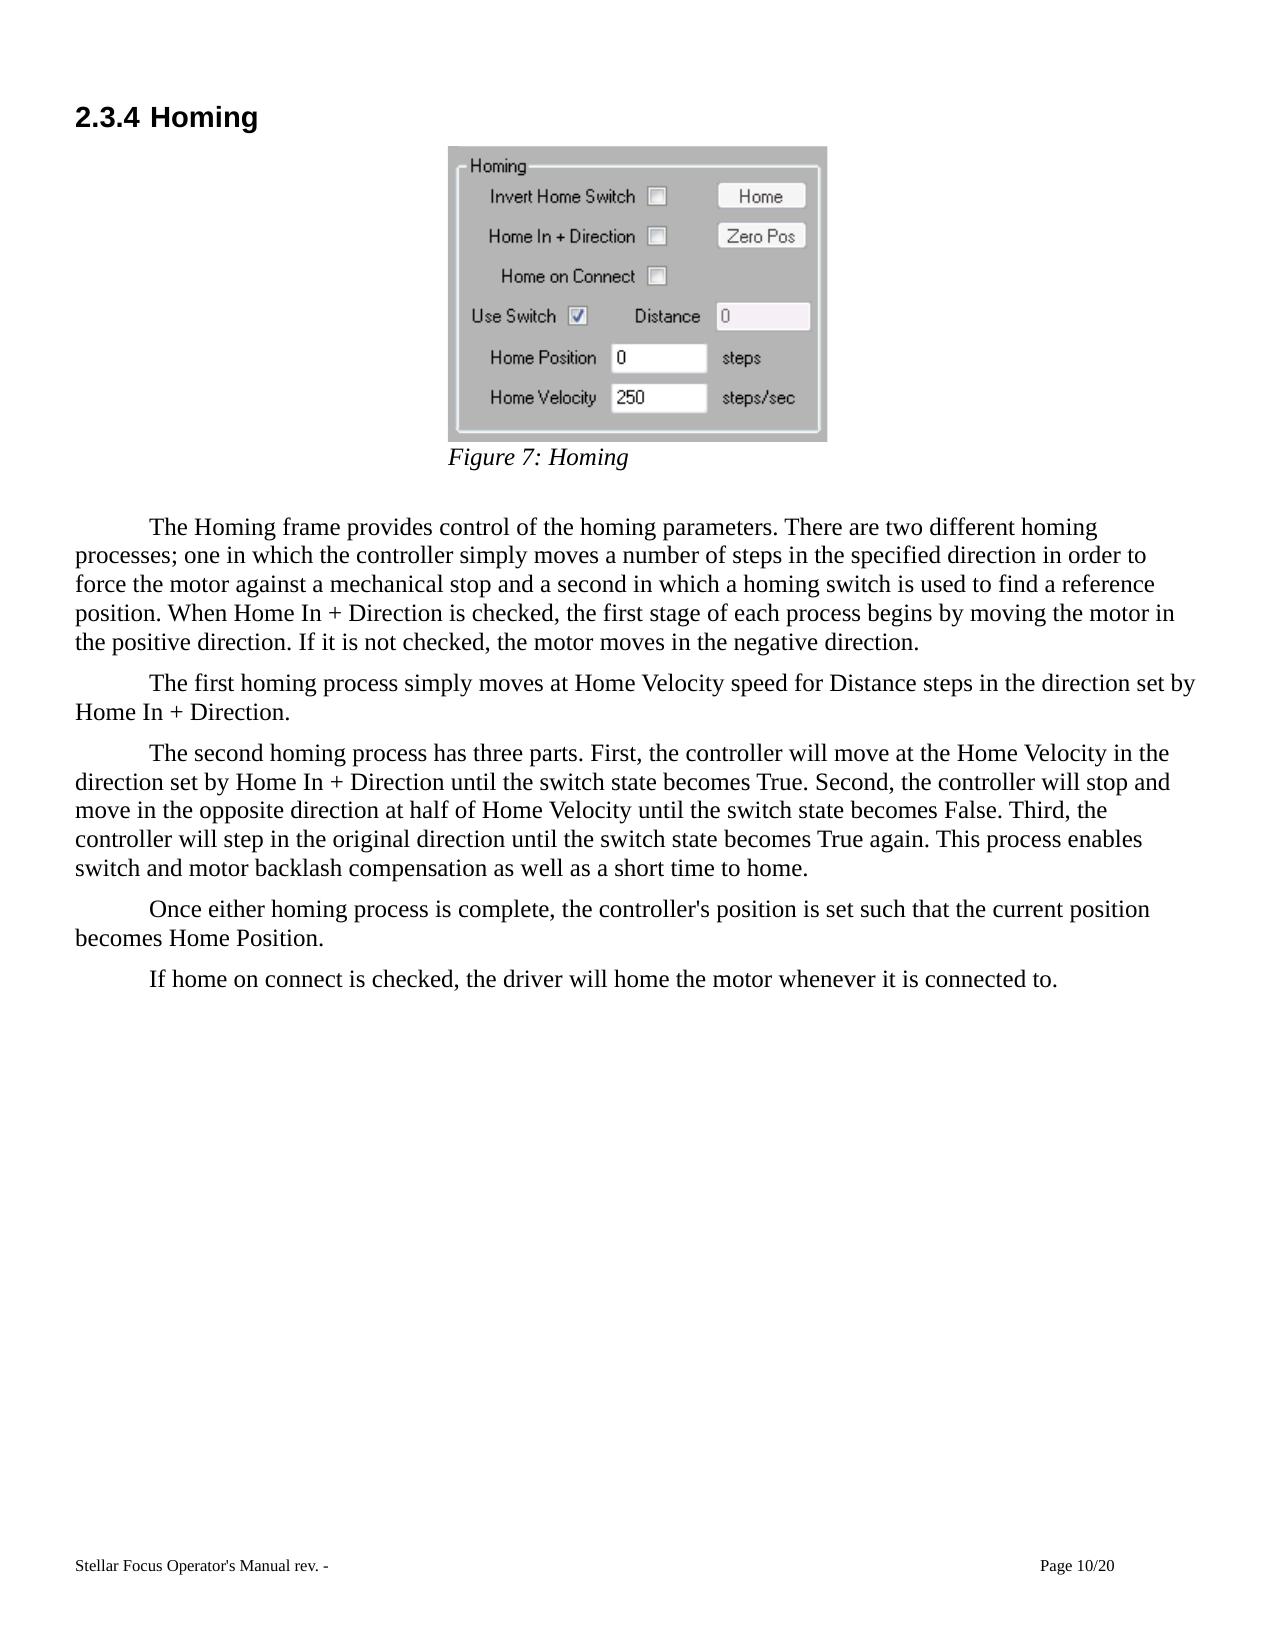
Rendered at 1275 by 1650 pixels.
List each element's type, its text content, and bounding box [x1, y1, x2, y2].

text Figure 7: Homing [448, 442, 827, 470]
text The Homing frame provides control of the homing parameters. There are two different homing processes; one in which the controller simply moves a number of steps in the specified direction in order to force the motor against a mechanical stop and a second in which a homing switch is used to find a reference position. When Home In + Direction is checked, the first stage of each process begins by moving the motor in the positive direction. If it is not checked, the motor moves in the negative direction. [75, 512, 1200, 655]
picture [447, 146, 828, 442]
text If home on connect is checked, the driver will home the motor whenever it is connected to. [75, 964, 1200, 993]
text The first homing process simply moves at Home Velocity speed for Distance steps in the direction set by Home In + Direction. [75, 668, 1200, 725]
text The second homing process has three parts. First, the controller will move at the Home Velocity in the direction set by Home In + Direction until the switch state becomes True. Second, the controller will stop and move in the opposite direction at half of Home Velocity until the switch state becomes False. Third, the controller will step in the original direction until the switch state becomes True again. This process enables switch and motor backlash compensation as well as a short time to home. [75, 738, 1200, 882]
subtitle Homing [75, 100, 1200, 133]
text Once either homing process is complete, the controller's position is set such that the current position becomes Home Position. [75, 894, 1200, 952]
